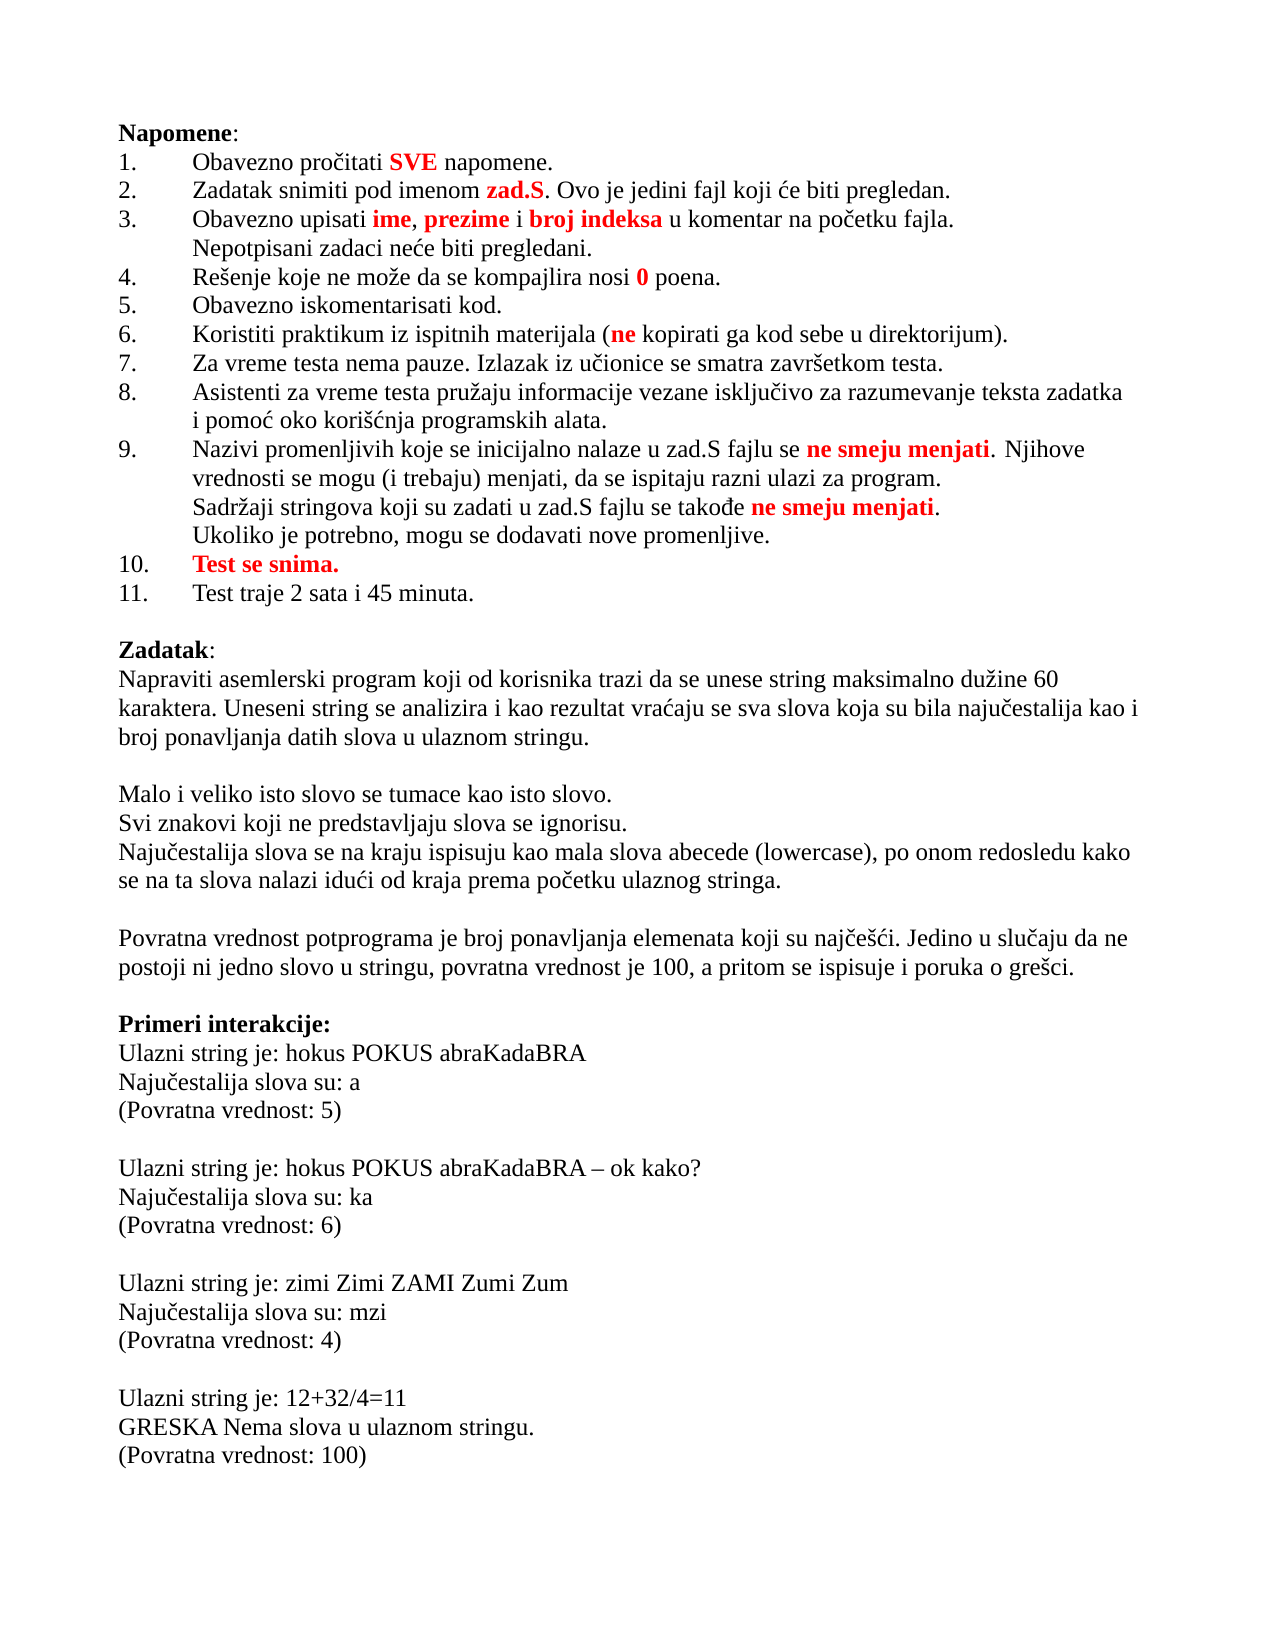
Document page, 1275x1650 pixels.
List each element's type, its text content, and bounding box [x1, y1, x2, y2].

text Ulazni string je: hokus POKUS abraKadaBRA – ok kako? [118, 1153, 1157, 1182]
text 8. Asistenti za vreme testa pružaju informacije vezane isključivo za razumevanje teksta zadatka i pomoć oko korišćnja programskih alata. [118, 377, 1157, 434]
text Najučestalija slova su: mzi [118, 1297, 1157, 1326]
text 2. Zadatak snimiti pod imenom zad.S. Ovo je jedini fajl koji će biti pregledan. [118, 176, 1157, 204]
text 7. Za vreme testa nema pauze. Izlazak iz učionice se smatra završetkom testa. [118, 348, 1157, 377]
text (Povratna vrednost: 4) [118, 1326, 1157, 1354]
text Najučestalija slova su: a [118, 1067, 1157, 1096]
text 6. Koristiti praktikum iz ispitnih materijala (ne kopirati ga kod sebe u direktorijum). [118, 319, 1157, 348]
text (Povratna vrednost: 6) [118, 1211, 1157, 1239]
text Napomene: [118, 118, 1157, 147]
text Ulazni string je: 12+32/4=11 [118, 1383, 1157, 1412]
text (Povratna vrednost: 5) [118, 1096, 1157, 1124]
text 1. Obavezno pročitati SVE napomene. [118, 147, 1157, 176]
text Najučestalija slova se na kraju ispisuju kao mala slova abecede (lowercase), po onom redosledu kako se na ta slova nalazi idući od kraja prema početku ulaznog stringa. [118, 837, 1157, 894]
text Ulazni string je: zimi Zimi ZAMI Zumi Zum [118, 1268, 1157, 1297]
text Malo i veliko isto slovo se tumace kao isto slovo. [118, 779, 1157, 808]
text 3. Obavezno upisati ime, prezime i broj indeksa u komentar na početku fajla. [118, 204, 1157, 233]
text Povratna vrednost potprograma je broj ponavljanja elemenata koji su najčešći. Jedino u slučaju da ne postoji ni jedno slovo u stringu, povratna vrednost je 100, a pritom se ispisuje i poruka o grešci. [118, 923, 1157, 981]
text Zadatak: [118, 636, 1157, 664]
text 11. Test traje 2 sata i 45 minuta. [118, 578, 1157, 607]
text (Povratna vrednost: 100) [118, 1441, 1157, 1469]
text Svi znakovi koji ne predstavljaju slova se ignorisu. [118, 808, 1157, 837]
text GRESKA Nema slova u ulaznom stringu. [118, 1412, 1157, 1441]
text Ukoliko je potrebno, mogu se dodavati nove promenljive. [118, 521, 1157, 549]
text Primeri interakcije: [118, 1009, 1157, 1038]
text Napraviti asemlerski program koji od korisnika trazi da se unese string maksimalno dužine 60 karaktera. Uneseni string se analizira i kao rezultat vraćaju se sva slova koja su bila najučestalija kao i broj ponavljanja datih slova u ulaznom stringu. [118, 664, 1157, 751]
text 9. Nazivi promenljivih koje se inicijalno nalaze u zad.S fajlu se ne smeju menjati. Njihove vrednosti se mogu (i trebaju) menjati, da se ispitaju razni ulazi za program. [118, 434, 1157, 492]
text Ulazni string je: hokus POKUS abraKadaBRA [118, 1038, 1157, 1067]
text 10. Test se snima. [118, 549, 1157, 578]
text Sadržaji stringova koji su zadati u zad.S fajlu se takođe ne smeju menjati. [118, 492, 1157, 521]
text 5. Obavezno iskomentarisati kod. [118, 291, 1157, 319]
text Nepotpisani zadaci neće biti pregledani. [118, 233, 1157, 262]
text Najučestalija slova su: ka [118, 1182, 1157, 1211]
text 4. Rešenje koje ne može da se kompajlira nosi 0 poena. [118, 262, 1157, 291]
